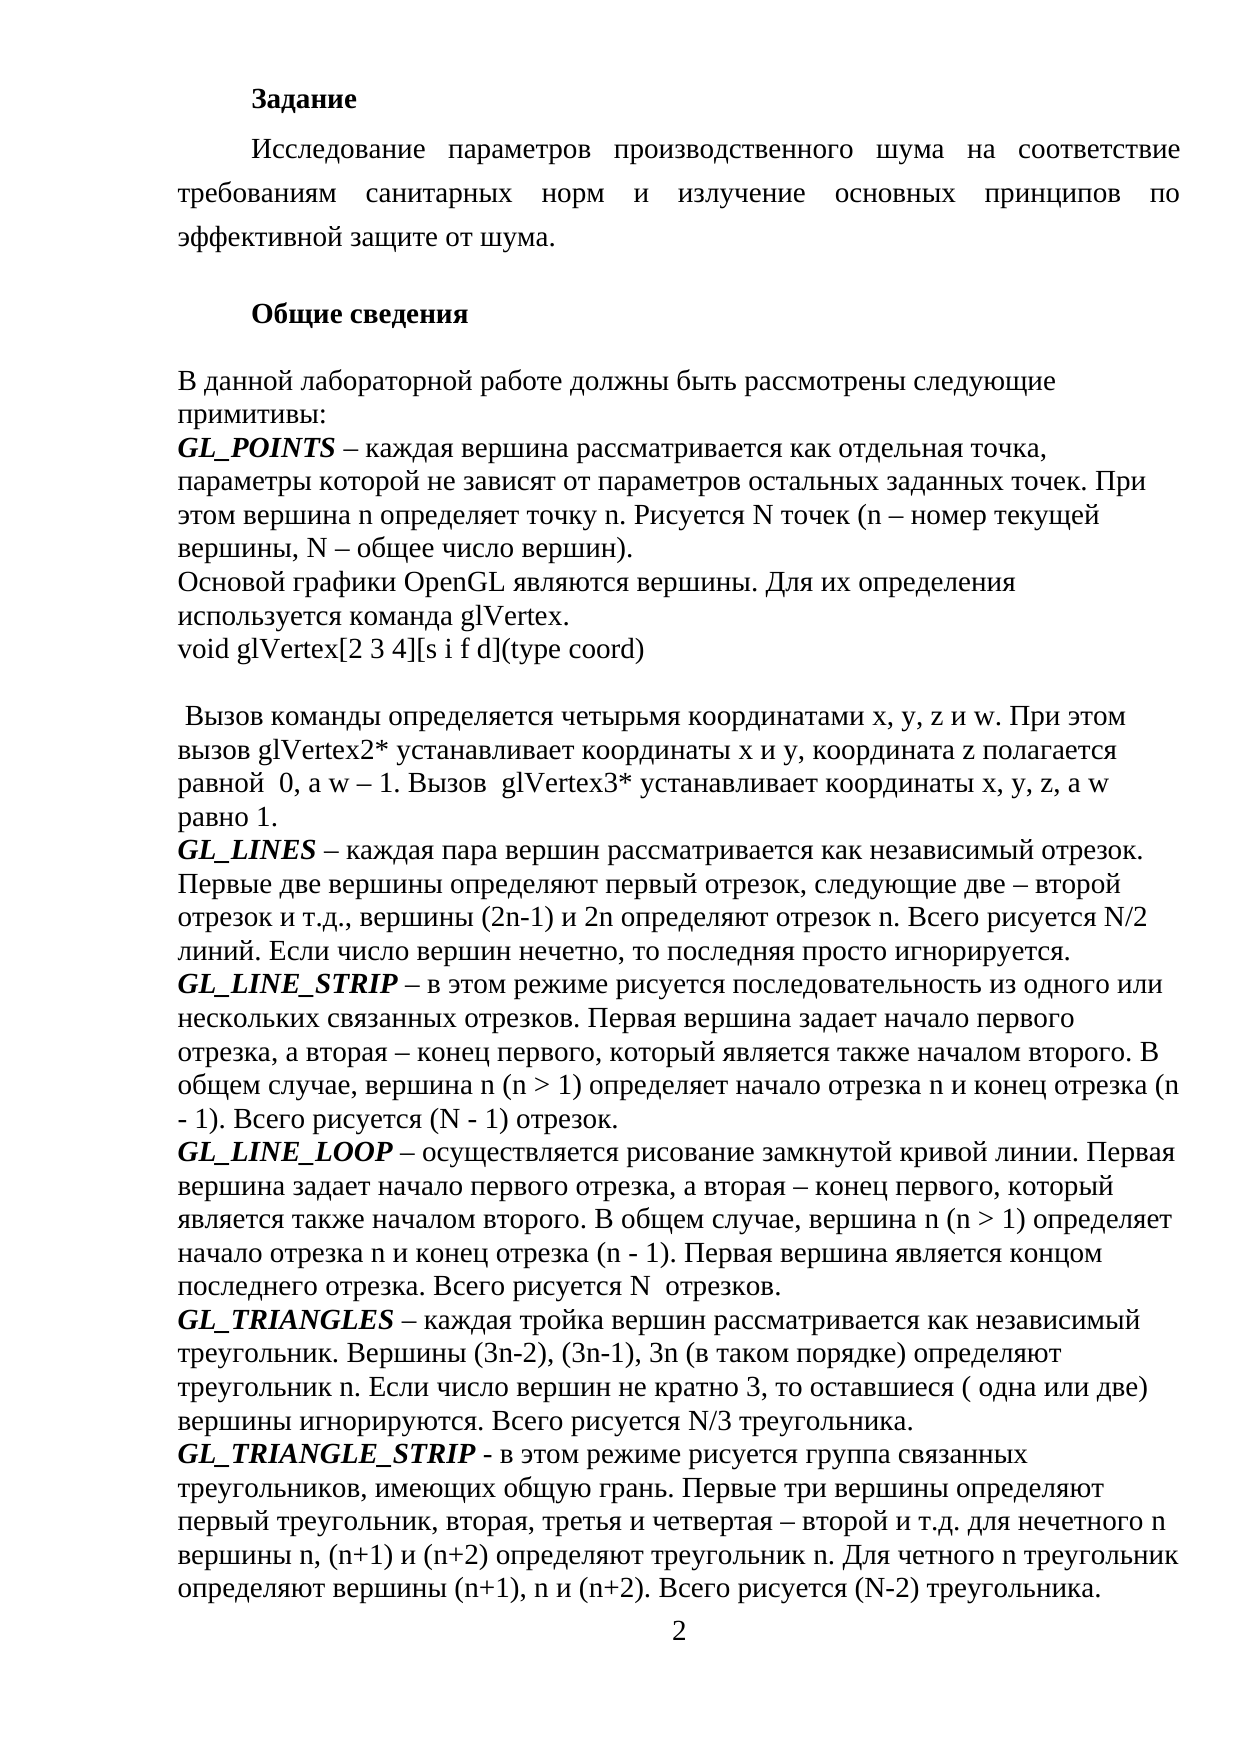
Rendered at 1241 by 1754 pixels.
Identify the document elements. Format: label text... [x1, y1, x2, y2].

text void glVertex[2 3 4][s i f d](type coord) [177, 631, 1181, 665]
text GL_TRIANGLE_STRIP - в этом режиме рисуется группа связанных треугольников, имеющих общую грань. Первые три вершины определяют первый треугольник, вторая, третья и четвертая – второй и т.д. для нечетного n вершины n, (n+1) и (n+2) определяют треугольник n. Для четного n треугольник определяют вершины (n+1), n и (n+2). Всего рисуется (N-2) треугольника. [177, 1436, 1181, 1604]
text Общие сведения [177, 296, 1181, 329]
text Основой графики OpenGL являются вершины. Для их определения используется команда glVertex. [177, 564, 1181, 631]
text Исследование параметров производственного шума на соответствие требованиям санитарных норм и излучение основных принципов по эффективной защите от шума. [177, 132, 1181, 252]
text GL_LINE_LOOP – осуществляется рисование замкнутой кривой линии. Первая вершина задает начало первого отрезка, а вторая – конец первого, который является также началом второго. В общем случае, вершина n (n > 1) определяет начало отрезка n и конец отрезка (n - 1). Первая вершина является концом последнего отрезка. Всего рисуется N отрезков. [177, 1134, 1181, 1302]
text В данной лабораторной работе должны быть рассмотрены следующие примитивы: [177, 363, 1181, 430]
text GL_LINE_STRIP – в этом режиме рисуется последовательность из одного или нескольких связанных отрезков. Первая вершина задает начало первого отрезка, а вторая – конец первого, который является также началом второго. В общем случае, вершина n (n > 1) определяет начало отрезка n и конец отрезка (n - 1). Всего рисуется (N - 1) отрезок. [177, 967, 1181, 1134]
text GL_LINES – каждая пара вершин рассматривается как независимый отрезок. Первые две вершины определяют первый отрезок, следующие две – второй отрезок и т.д., вершины (2n-1) и 2n определяют отрезок n. Всего рисуется N/2 линий. Если число вершин нечетно, то последняя просто игнорируется. [177, 832, 1181, 967]
text Задание [177, 81, 1181, 115]
text GL_POINTS – каждая вершина рассматривается как отдельная точка, параметры которой не зависят от параметров остальных заданных точек. При этом вершина n определяет точку n. Рисуется N точек (n – номер текущей вершины, N – общее число вершин). [177, 430, 1181, 564]
text Вызов команды определяется четырьмя координатами x, y, z и w. При этом вызов glVertex2* устанавливает координаты x и y, координата z полагается равной 0, а w – 1. Вызов glVertex3* устанавливает координаты x, y, z, а w равно 1. [177, 698, 1181, 832]
text GL_TRIANGLES – каждая тройка вершин рассматривается как независимый треугольник. Вершины (3n-2), (3n-1), 3n (в таком порядке) определяют треугольник n. Если число вершин не кратно 3, то оставшиеся ( одна или две) вершины игнорируются. Всего рисуется N/3 треугольника. [177, 1302, 1181, 1436]
